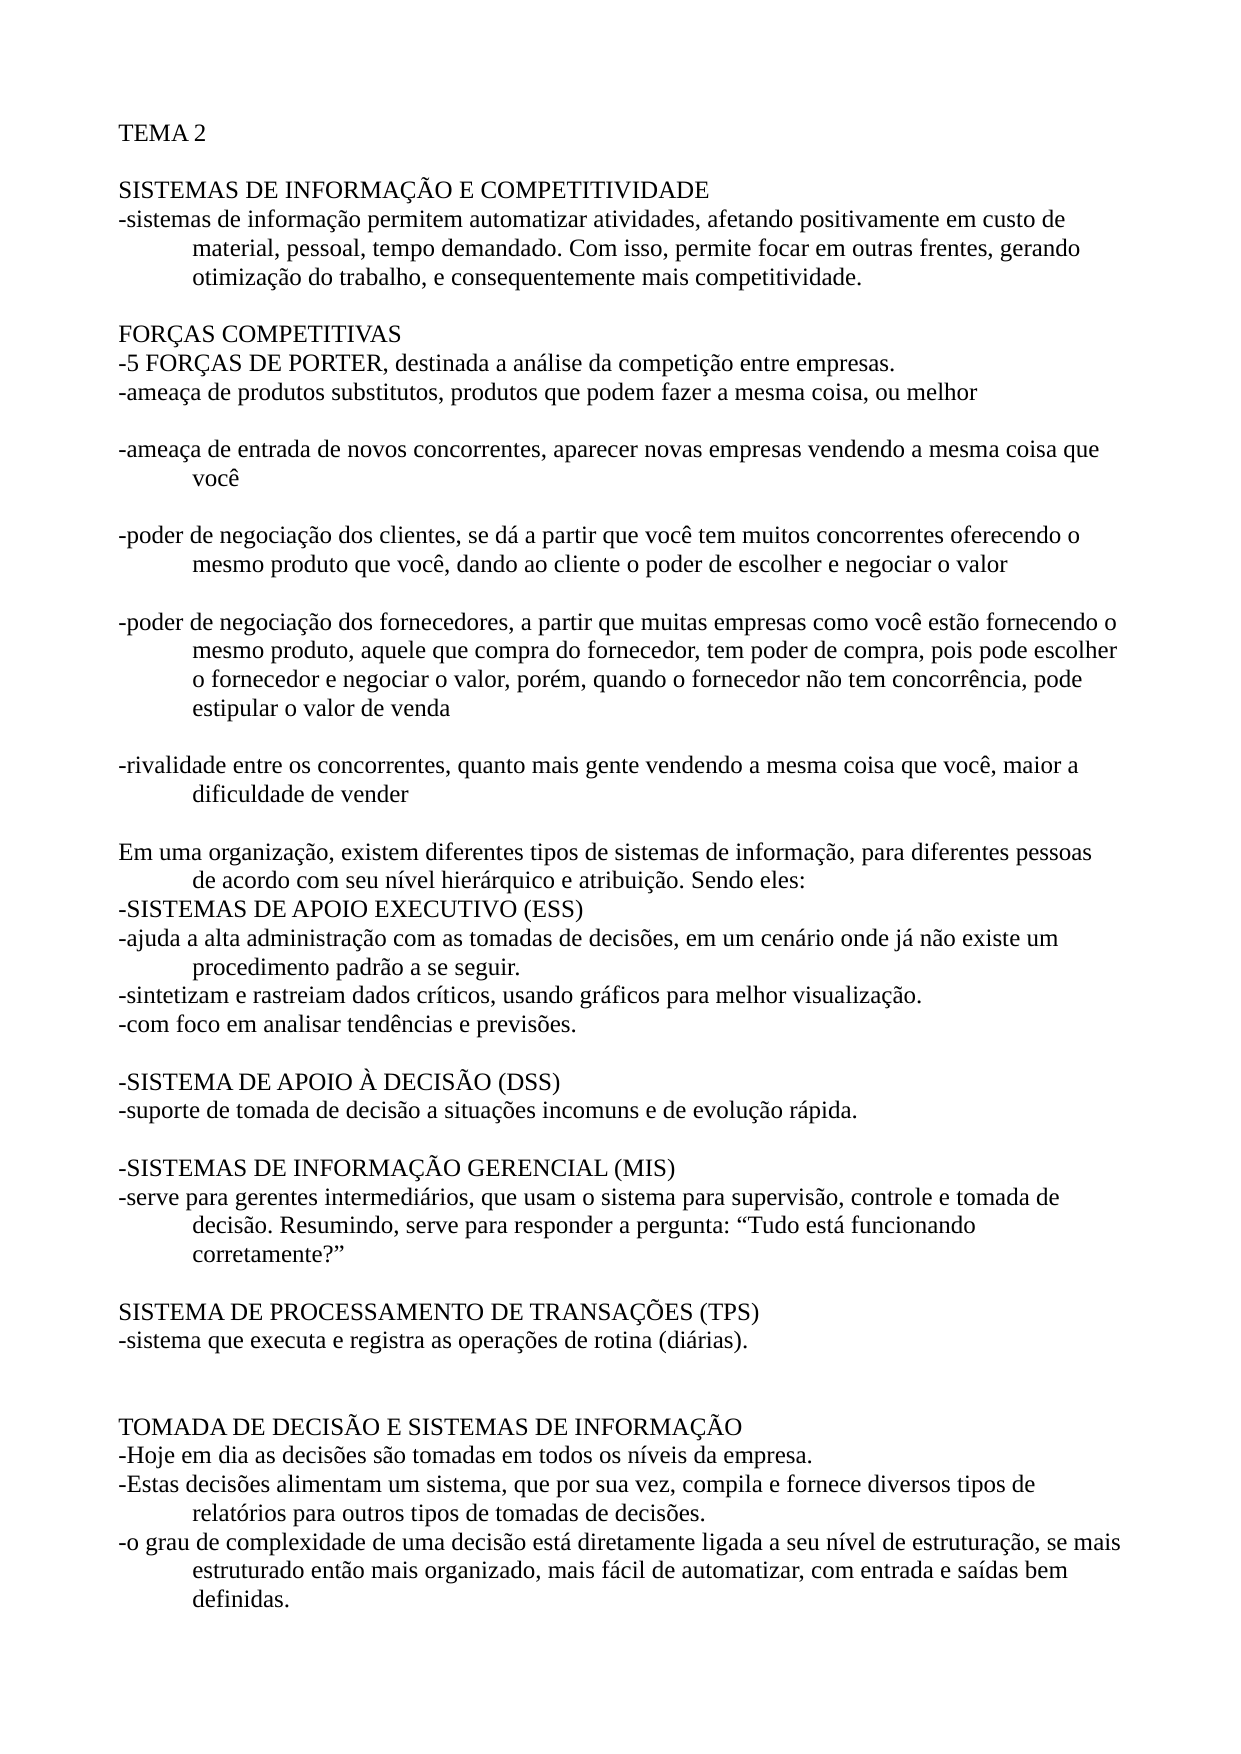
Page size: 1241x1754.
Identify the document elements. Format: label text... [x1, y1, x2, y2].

text -ameaça de entrada de novos concorrentes, aparecer novas empresas vendendo a mesma coisa que você [118, 434, 1122, 492]
text -o grau de complexidade de uma decisão está diretamente ligada a seu nível de estruturação, se mais estruturado então mais organizado, mais fácil de automatizar, com entrada e saídas bem definidas. [118, 1527, 1122, 1613]
text -poder de negociação dos fornecedores, a partir que muitas empresas como você estão fornecendo o mesmo produto, aquele que compra do fornecedor, tem poder de compra, pois pode escolher o fornecedor e negociar o valor, porém, quando o fornecedor não tem concorrência, pode estipular o valor de venda [118, 607, 1122, 722]
text -sintetizam e rastreiam dados críticos, usando gráficos para melhor visualização. [118, 981, 1122, 1009]
text -SISTEMA DE APOIO À DECISÃO (DSS) [118, 1067, 1122, 1096]
text SISTEMAS DE INFORMAÇÃO E COMPETITIVIDADE [118, 176, 1122, 204]
text -serve para gerentes intermediários, que usam o sistema para supervisão, controle e tomada de decisão. Resumindo, serve para responder a pergunta: “Tudo está funcionando corretamente?” [118, 1182, 1122, 1268]
text TOMADA DE DECISÃO E SISTEMAS DE INFORMAÇÃO [118, 1412, 1122, 1441]
text -Hoje em dia as decisões são tomadas em todos os níveis da empresa. [118, 1441, 1122, 1469]
text -poder de negociação dos clientes, se dá a partir que você tem muitos concorrentes oferecendo o mesmo produto que você, dando ao cliente o poder de escolher e negociar o valor [118, 521, 1122, 578]
text -Estas decisões alimentam um sistema, que por sua vez, compila e fornece diversos tipos de relatórios para outros tipos de tomadas de decisões. [118, 1469, 1122, 1527]
text FORÇAS COMPETITIVAS [118, 319, 1122, 348]
text TEMA 2 [118, 118, 1122, 147]
text -sistema que executa e registra as operações de rotina (diárias). [118, 1326, 1122, 1354]
text -ameaça de produtos substitutos, produtos que podem fazer a mesma coisa, ou melhor [118, 377, 1122, 406]
text Em uma organização, existem diferentes tipos de sistemas de informação, para diferentes pessoas de acordo com seu nível hierárquico e atribuição. Sendo eles: [118, 837, 1122, 894]
text -suporte de tomada de decisão a situações incomuns e de evolução rápida. [118, 1096, 1122, 1124]
text -5 FORÇAS DE PORTER, destinada a análise da competição entre empresas. [118, 348, 1122, 377]
text -com foco em analisar tendências e previsões. [118, 1009, 1122, 1038]
text SISTEMA DE PROCESSAMENTO DE TRANSAÇÕES (TPS) [118, 1297, 1122, 1326]
text -SISTEMAS DE APOIO EXECUTIVO (ESS) [118, 894, 1122, 923]
text -rivalidade entre os concorrentes, quanto mais gente vendendo a mesma coisa que você, maior a dificuldade de vender [118, 751, 1122, 808]
text -sistemas de informação permitem automatizar atividades, afetando positivamente em custo de material, pessoal, tempo demandado. Com isso, permite focar em outras frentes, gerando otimização do trabalho, e consequentemente mais competitividade. [118, 204, 1122, 291]
text -SISTEMAS DE INFORMAÇÃO GERENCIAL (MIS) [118, 1153, 1122, 1182]
text -ajuda a alta administração com as tomadas de decisões, em um cenário onde já não existe um procedimento padrão a se seguir. [118, 923, 1122, 981]
